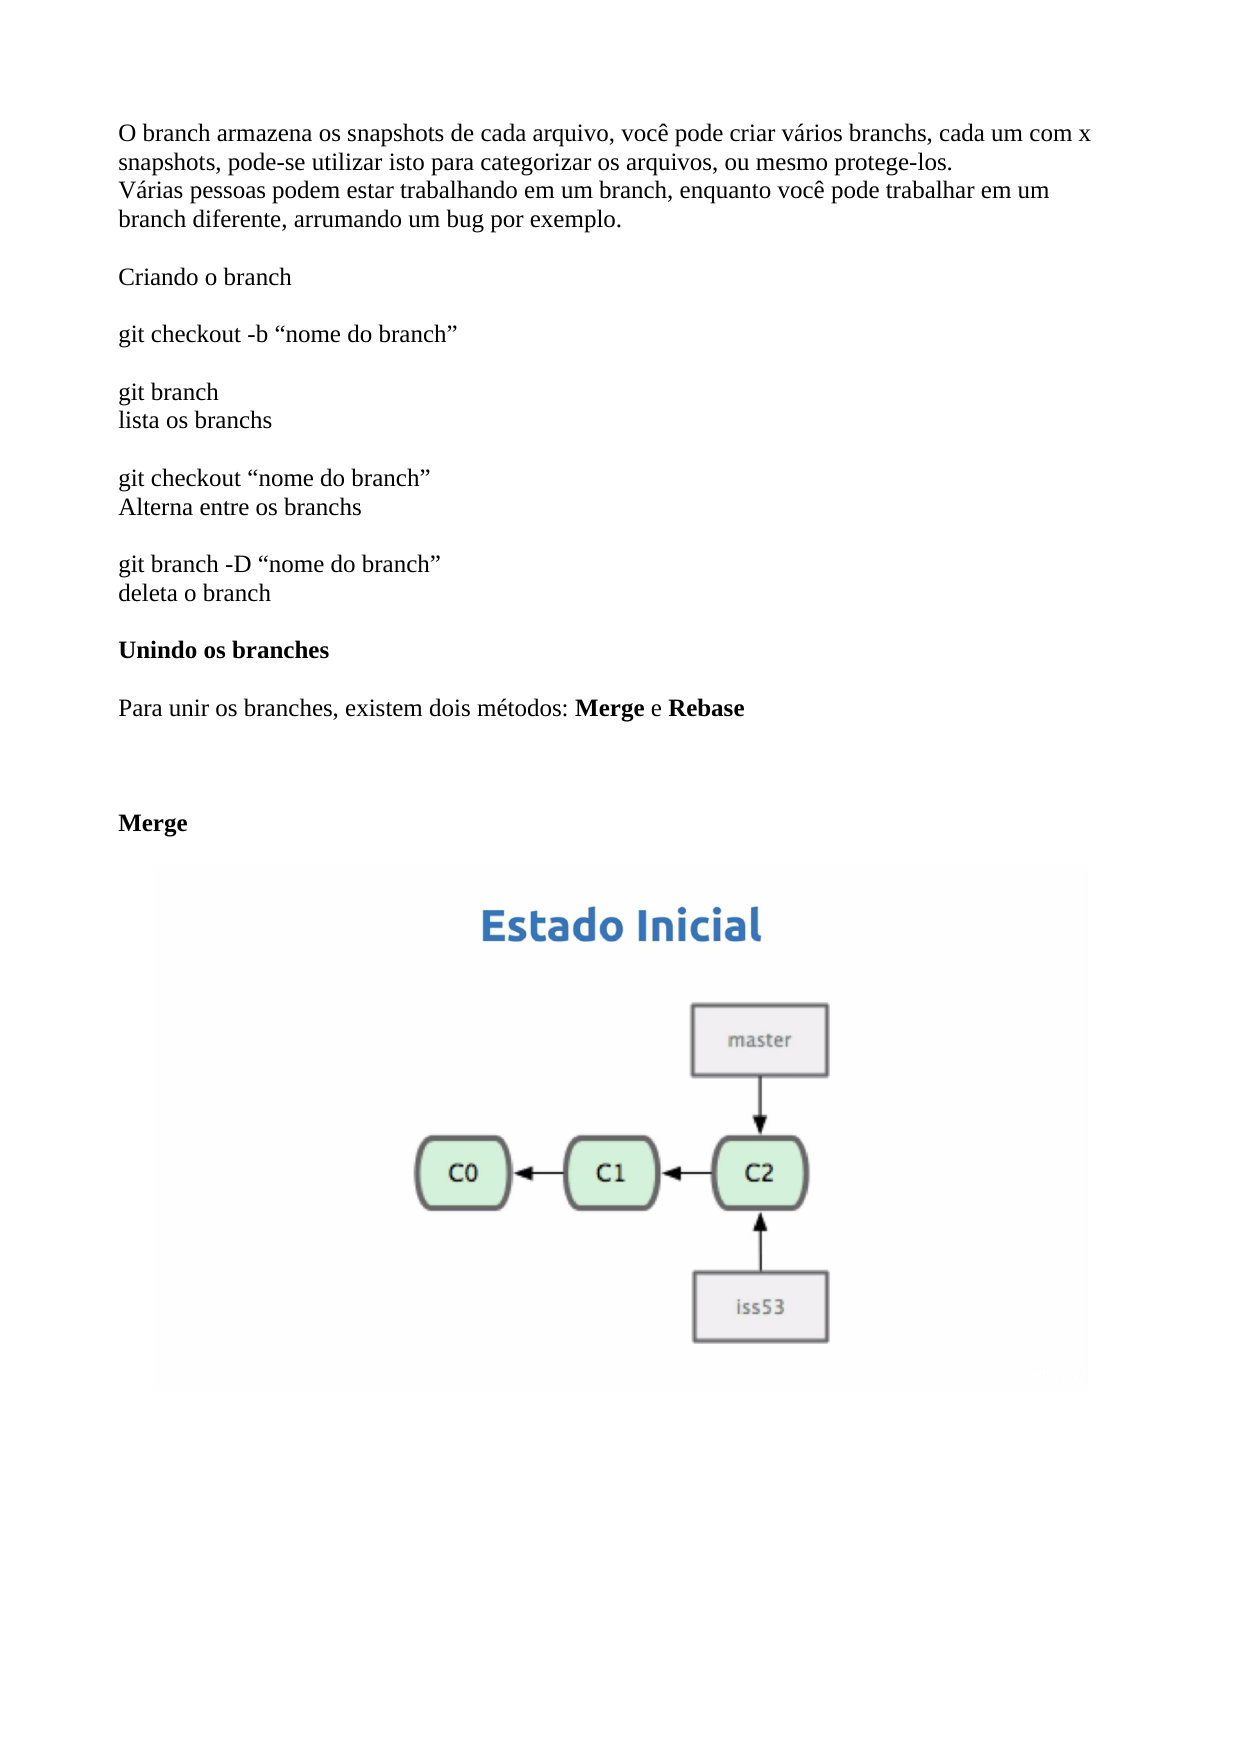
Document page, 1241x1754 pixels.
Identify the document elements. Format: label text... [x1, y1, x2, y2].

text git branch [118, 377, 1122, 406]
text O branch armazena os snapshots de cada arquivo, você pode criar vários branchs, cada um com x snapshots, pode-se utilizar isto para categorizar os arquivos, ou mesmo protege-los. [118, 118, 1122, 176]
text git branch -D “nome do branch” [118, 549, 1122, 578]
text Merge [118, 808, 1122, 837]
text deleta o branch [118, 578, 1122, 607]
text Alterna entre os branchs [118, 492, 1122, 521]
picture [153, 865, 1088, 1391]
text git checkout -b “nome do branch” [118, 319, 1122, 348]
text lista os branchs [118, 406, 1122, 434]
text Unindo os branches [118, 636, 1122, 664]
text Para unir os branches, existem dois métodos: Merge e Rebase [118, 693, 1122, 722]
text git checkout “nome do branch” [118, 463, 1122, 492]
text Várias pessoas podem estar trabalhando em um branch, enquanto você pode trabalhar em um branch diferente, arrumando um bug por exemplo. [118, 176, 1122, 233]
text Criando o branch [118, 262, 1122, 291]
